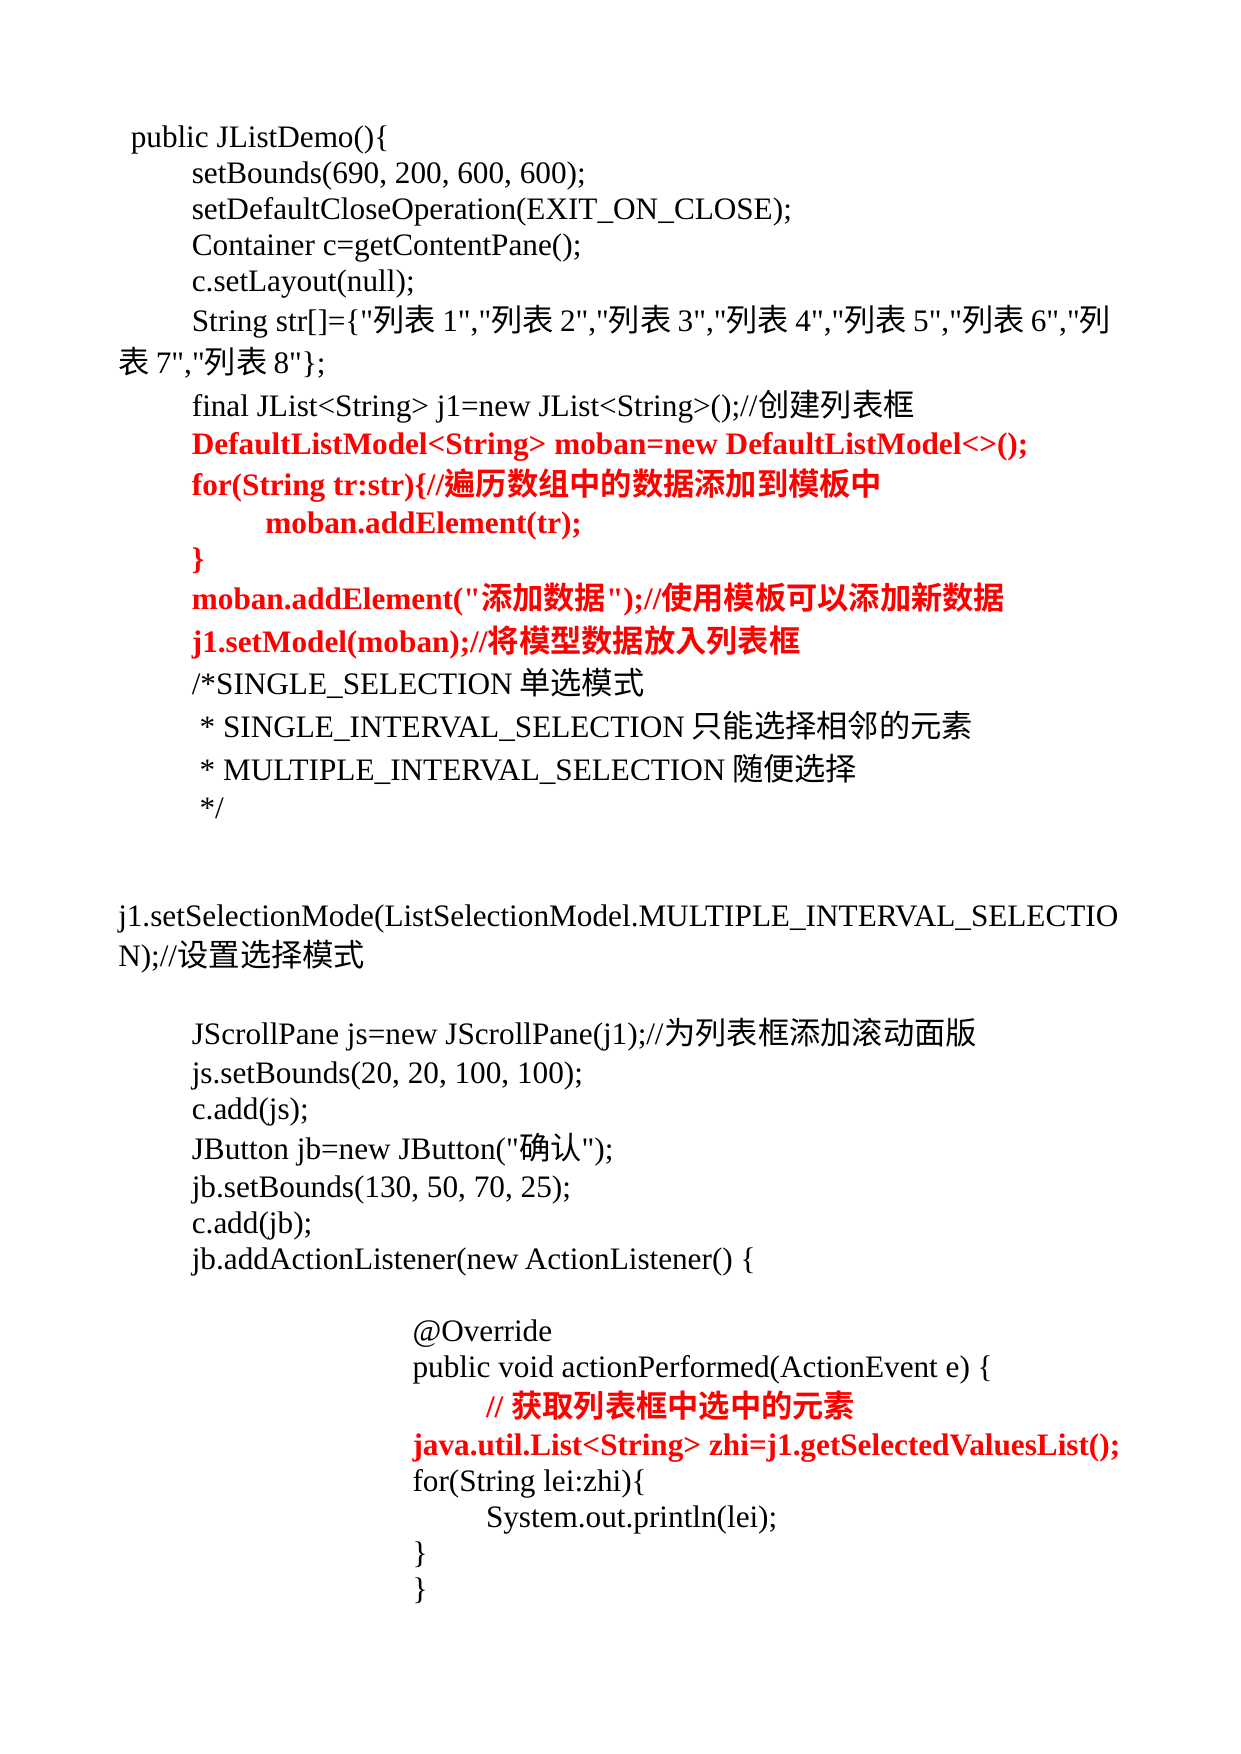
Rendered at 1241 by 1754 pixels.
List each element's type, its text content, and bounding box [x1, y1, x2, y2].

text * MULTIPLE_INTERVAL_SELECTION随便选择 [118, 746, 1122, 789]
text System.out.println(lei); [118, 1498, 1122, 1534]
text moban.addElement("添加数据");//使用模板可以添加新数据 [118, 576, 1122, 619]
text JScrollPane js=new JScrollPane(j1);//为列表框添加滚动面版 [118, 1011, 1122, 1054]
text Container c=getContentPane(); [118, 226, 1122, 262]
text } [118, 1534, 1122, 1570]
text for(String lei:zhi){ [118, 1463, 1122, 1498]
text } [118, 1570, 1122, 1606]
text public JListDemo(){ [118, 118, 1122, 154]
text jb.setBounds(130, 50, 70, 25); [118, 1168, 1122, 1204]
text js.setBounds(20, 20, 100, 100); [118, 1054, 1122, 1090]
text /*SINGLE_SELECTION单选模式 [118, 661, 1122, 704]
text DefaultListModel<String> moban=new DefaultListModel<>(); [118, 426, 1122, 462]
text // 获取列表框中选中的元素 [118, 1384, 1122, 1427]
text c.add(jb); [118, 1204, 1122, 1240]
text java.util.List<String> zhi=j1.getSelectedValuesList(); [118, 1427, 1122, 1463]
text */ [118, 789, 1122, 825]
text j1.setSelectionMode(ListSelectionModel.MULTIPLE_INTERVAL_SELECTION);//设置选择模式 [118, 825, 1122, 975]
text jb.addActionListener(new ActionListener() { [118, 1240, 1122, 1276]
text c.setLayout(null); [118, 262, 1122, 298]
text c.add(js); [118, 1090, 1122, 1126]
text setDefaultCloseOperation(EXIT_ON_CLOSE); [118, 190, 1122, 226]
text public void actionPerformed(ActionEvent e) { [118, 1348, 1122, 1384]
text moban.addElement(tr); [118, 504, 1122, 540]
text for(String tr:str){//遍历数组中的数据添加到模板中 [118, 462, 1122, 504]
text } [118, 540, 1122, 576]
text setBounds(690, 200, 600, 600); [118, 154, 1122, 190]
text final JList<String> j1=new JList<String>();//创建列表框 [118, 383, 1122, 426]
text String str[]={"列表1","列表2","列表3","列表4","列表5","列表6","列表7","列表8"}; [118, 298, 1122, 383]
text j1.setModel(moban);//将模型数据放入列表框 [118, 619, 1122, 661]
text * SINGLE_INTERVAL_SELECTION只能选择相邻的元素 [118, 704, 1122, 746]
text @Override [118, 1312, 1122, 1348]
text JButton jb=new JButton("确认"); [118, 1126, 1122, 1168]
